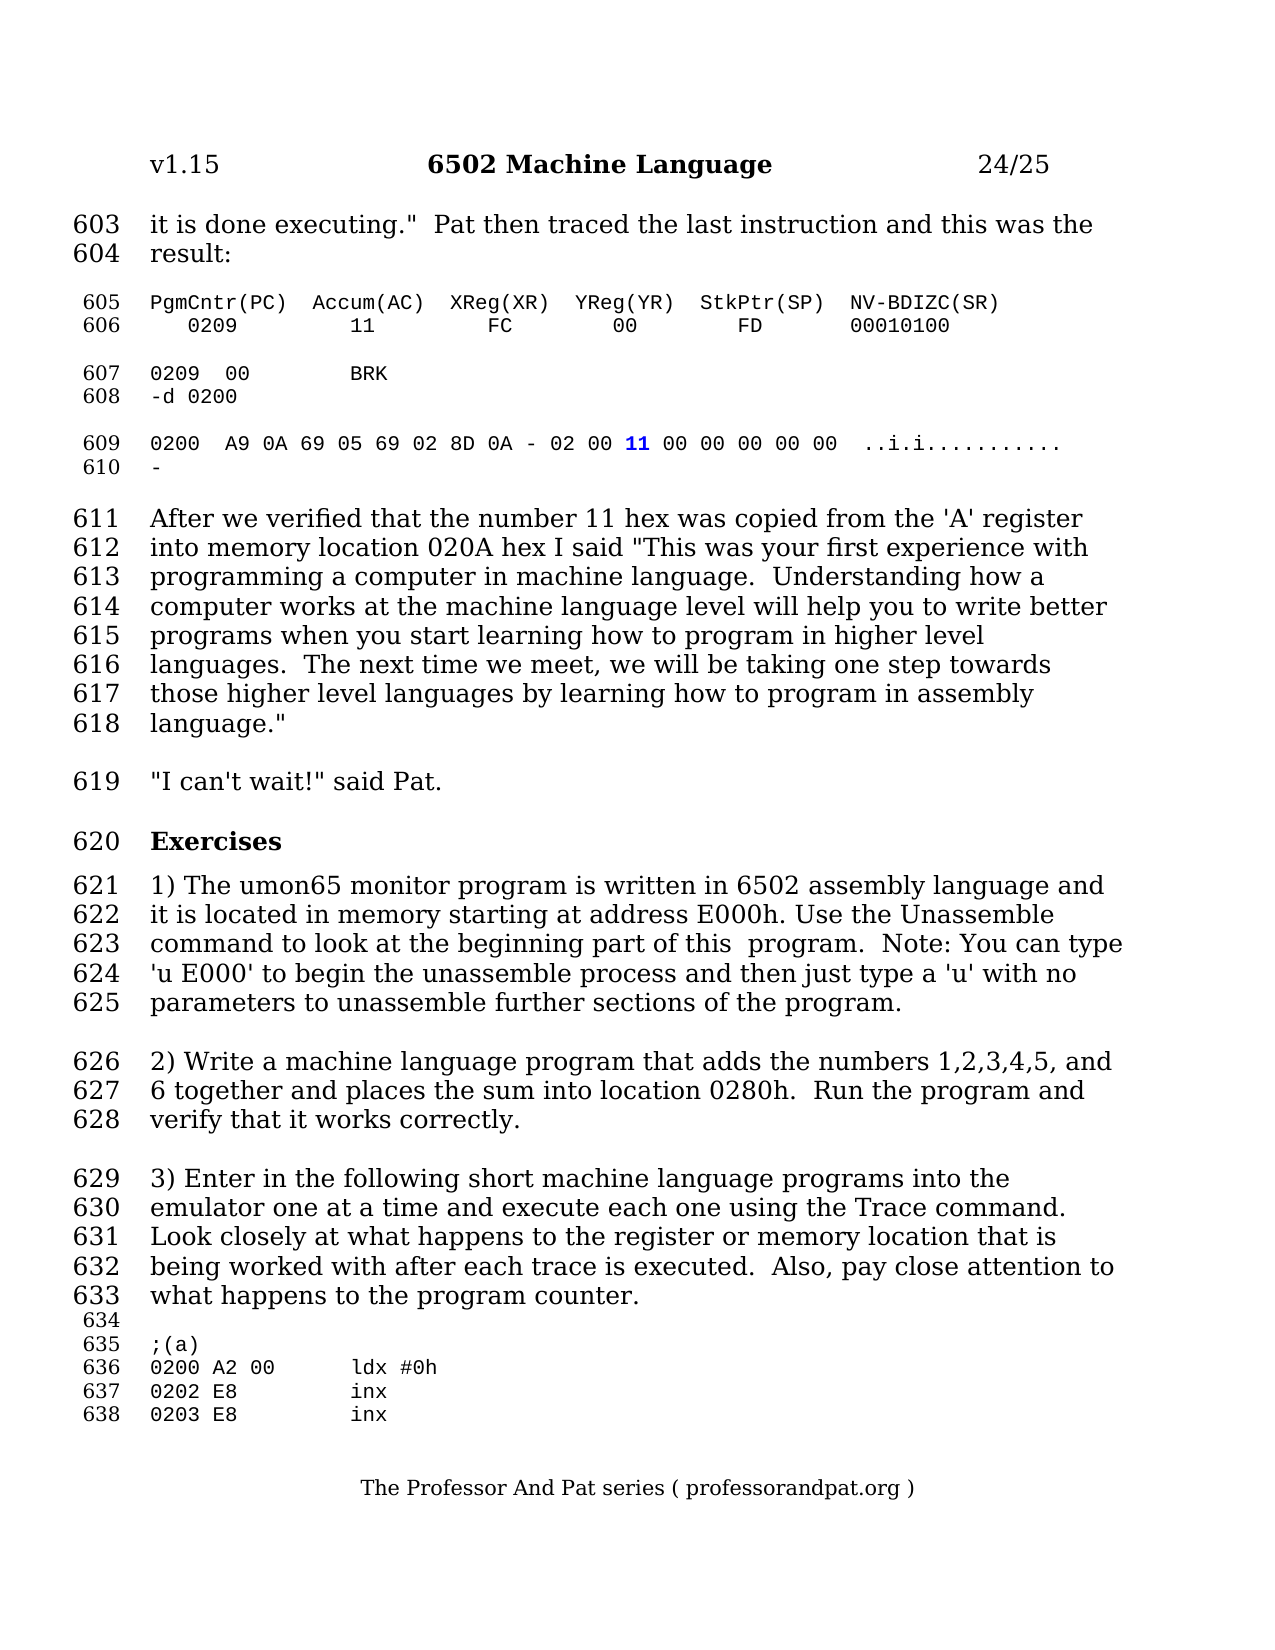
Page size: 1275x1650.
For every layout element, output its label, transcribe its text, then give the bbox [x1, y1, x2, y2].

text 0209 11 FC 00 FD 00010100 [150, 316, 1125, 339]
text -d 0200 [150, 386, 1125, 410]
text After we verified that the number 11 hex was copied from the 'A' register into memory location 020A hex I said "This was your first experience with programming a computer in machine language. Understanding how a computer works at the machine language level will help you to write better programs when you start learning how to program in higher level languages. The next time we meet, we will be taking one step towards those higher level languages by learning how to program in assembly language." [150, 504, 1125, 738]
text 0200 A2 00 ldx #0h [150, 1357, 1125, 1381]
text ;(a) [150, 1334, 1125, 1357]
text 0202 E8 inx [150, 1381, 1125, 1404]
text "I can't wait!" said Pat. [150, 767, 1125, 797]
text PgmCntr(PC) Accum(AC) XReg(XR) YReg(YR) StkPtr(SP) NV-BDIZC(SR) [150, 292, 1125, 316]
text 2) Write a machine language program that adds the numbers 1,2,3,4,5, and 6 together and places the sum into location 0280h. Run the program and verify that it works correctly. [150, 1047, 1125, 1134]
text it is done executing." Pat then traced the last instruction and this was the result: [150, 210, 1125, 268]
subtitle Exercises [150, 827, 1125, 856]
text 0203 E8 inx [150, 1404, 1125, 1428]
text 1) The umon65 monitor program is written in 6502 assembly language and it is located in memory starting at address E000h. Use the Unassemble command to look at the beginning part of this program. Note: You can type 'u E000' to begin the unassemble process and then just type a 'u' with no parameters to unassemble further sections of the program. [150, 871, 1125, 1017]
text 3) Enter in the following short machine language programs into the emulator one at a time and execute each one using the Trace command. Look closely at what happens to the register or memory location that is being worked with after each trace is executed. Also, pay close attention to what happens to the program counter. [150, 1164, 1125, 1310]
text 0209 00 BRK [150, 363, 1125, 386]
text 0200 A9 0A 69 05 69 02 8D 0A - 02 00 11 00 00 00 00 00 ..i.i........... [150, 433, 1125, 457]
text - [150, 457, 1125, 480]
